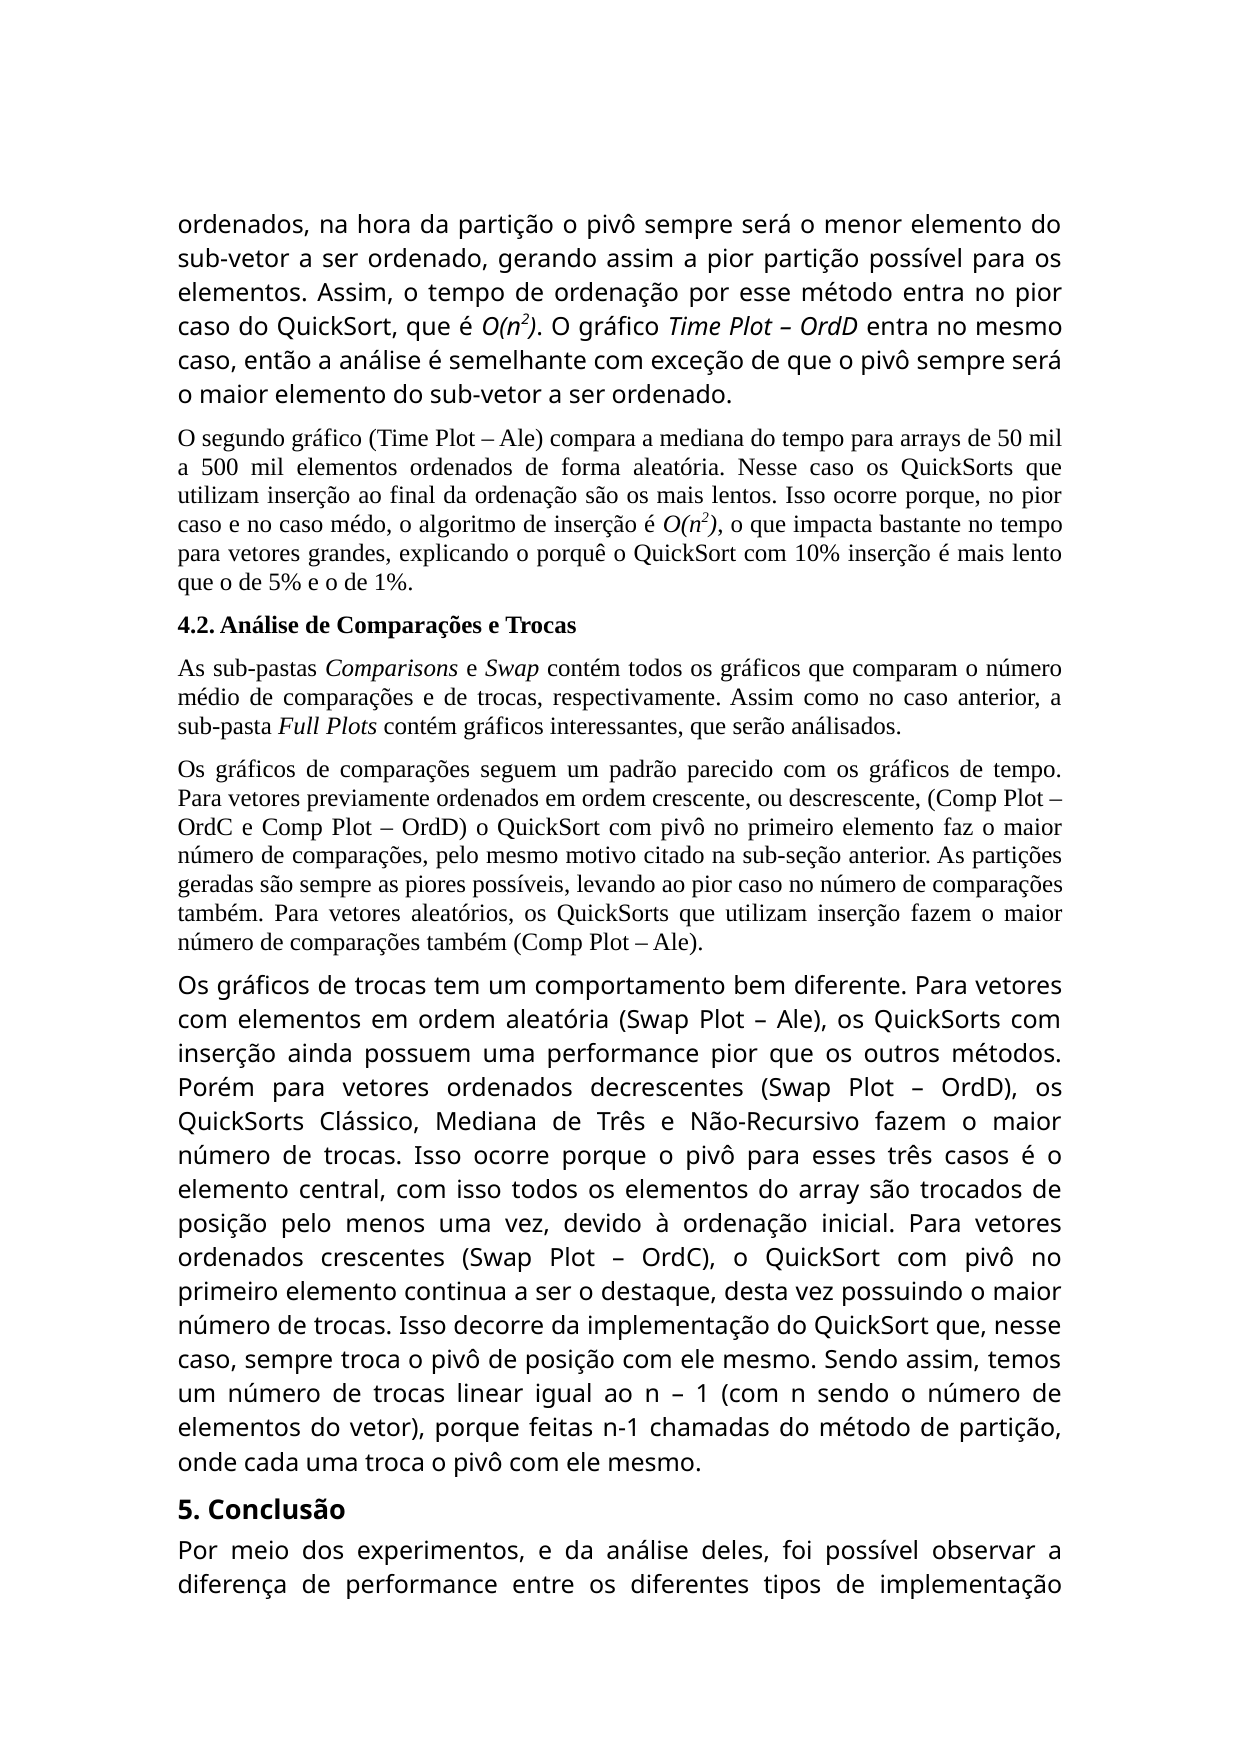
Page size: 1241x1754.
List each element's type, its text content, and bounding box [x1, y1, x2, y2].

text Os gráficos de comparações seguem um padrão parecido com os gráficos de tempo. Para vetores previamente ordenados em ordem crescente, ou descrescente, (Comp Plot – OrdC e Comp Plot – OrdD) o QuickSort com pivô no primeiro elemento faz o maior número de comparações, pelo mesmo motivo citado na sub-seção anterior. As partições geradas são sempre as piores possíveis, levando ao pior caso no número de comparações também. Para vetores aleatórios, os QuickSorts que utilizam inserção fazem o maior número de comparações também (Comp Plot – Ale). [177, 754, 1063, 955]
text ordenados, na hora da partição o pivô sempre será o menor elemento do sub-vetor a ser ordenado, gerando assim a pior partição possível para os elementos. Assim, o tempo de ordenação por esse método entra no pior caso do QuickSort, que é O(n2). O gráfico Time Plot – OrdD entra no mesmo caso, então a análise é semelhante com exceção de que o pivô sempre será o maior elemento do sub-vetor a ser ordenado. [177, 207, 1063, 411]
text Por meio dos experimentos, e da análise deles, foi possível observar a diferença de performance entre os diferentes tipos de implementação [177, 1533, 1063, 1601]
text 4.2. Análise de Comparações e Trocas [177, 610, 1063, 639]
text 5. Conclusão [177, 1490, 1063, 1527]
text O segundo gráfico (Time Plot – Ale) compara a mediana do tempo para arrays de 50 mil a 500 mil elementos ordenados de forma aleatória. Nesse caso os QuickSorts que utilizam inserção ao final da ordenação são os mais lentos. Isso ocorre porque, no pior caso e no caso médo, o algoritmo de inserção é O(n2), o que impacta bastante no tempo para vetores grandes, explicando o porquê o QuickSort com 10% inserção é mais lento que o de 5% e o de 1%. [177, 423, 1063, 595]
text As sub-pastas Comparisons e Swap contém todos os gráficos que comparam o número médio de comparações e de trocas, respectivamente. Assim como no caso anterior, a sub-pasta Full Plots contém gráficos interessantes, que serão análisados. [177, 653, 1063, 739]
text Os gráficos de trocas tem um comportamento bem diferente. Para vetores com elementos em ordem aleatória (Swap Plot – Ale), os QuickSorts com inserção ainda possuem uma performance pior que os outros métodos. Porém para vetores ordenados decrescentes (Swap Plot – OrdD), os QuickSorts Clássico, Mediana de Três e Não-Recursivo fazem o maior número de trocas. Isso ocorre porque o pivô para esses três casos é o elemento central, com isso todos os elementos do array são trocados de posição pelo menos uma vez, devido à ordenação inicial. Para vetores ordenados crescentes (Swap Plot – OrdC), o QuickSort com pivô no primeiro elemento continua a ser o destaque, desta vez possuindo o maior número de trocas. Isso decorre da implementação do QuickSort que, nesse caso, sempre troca o pivô de posição com ele mesmo. Sendo assim, temos um número de trocas linear igual ao n – 1 (com n sendo o número de elementos do vetor), porque feitas n-1 chamadas do método de partição, onde cada uma troca o pivô com ele mesmo. [177, 967, 1063, 1478]
